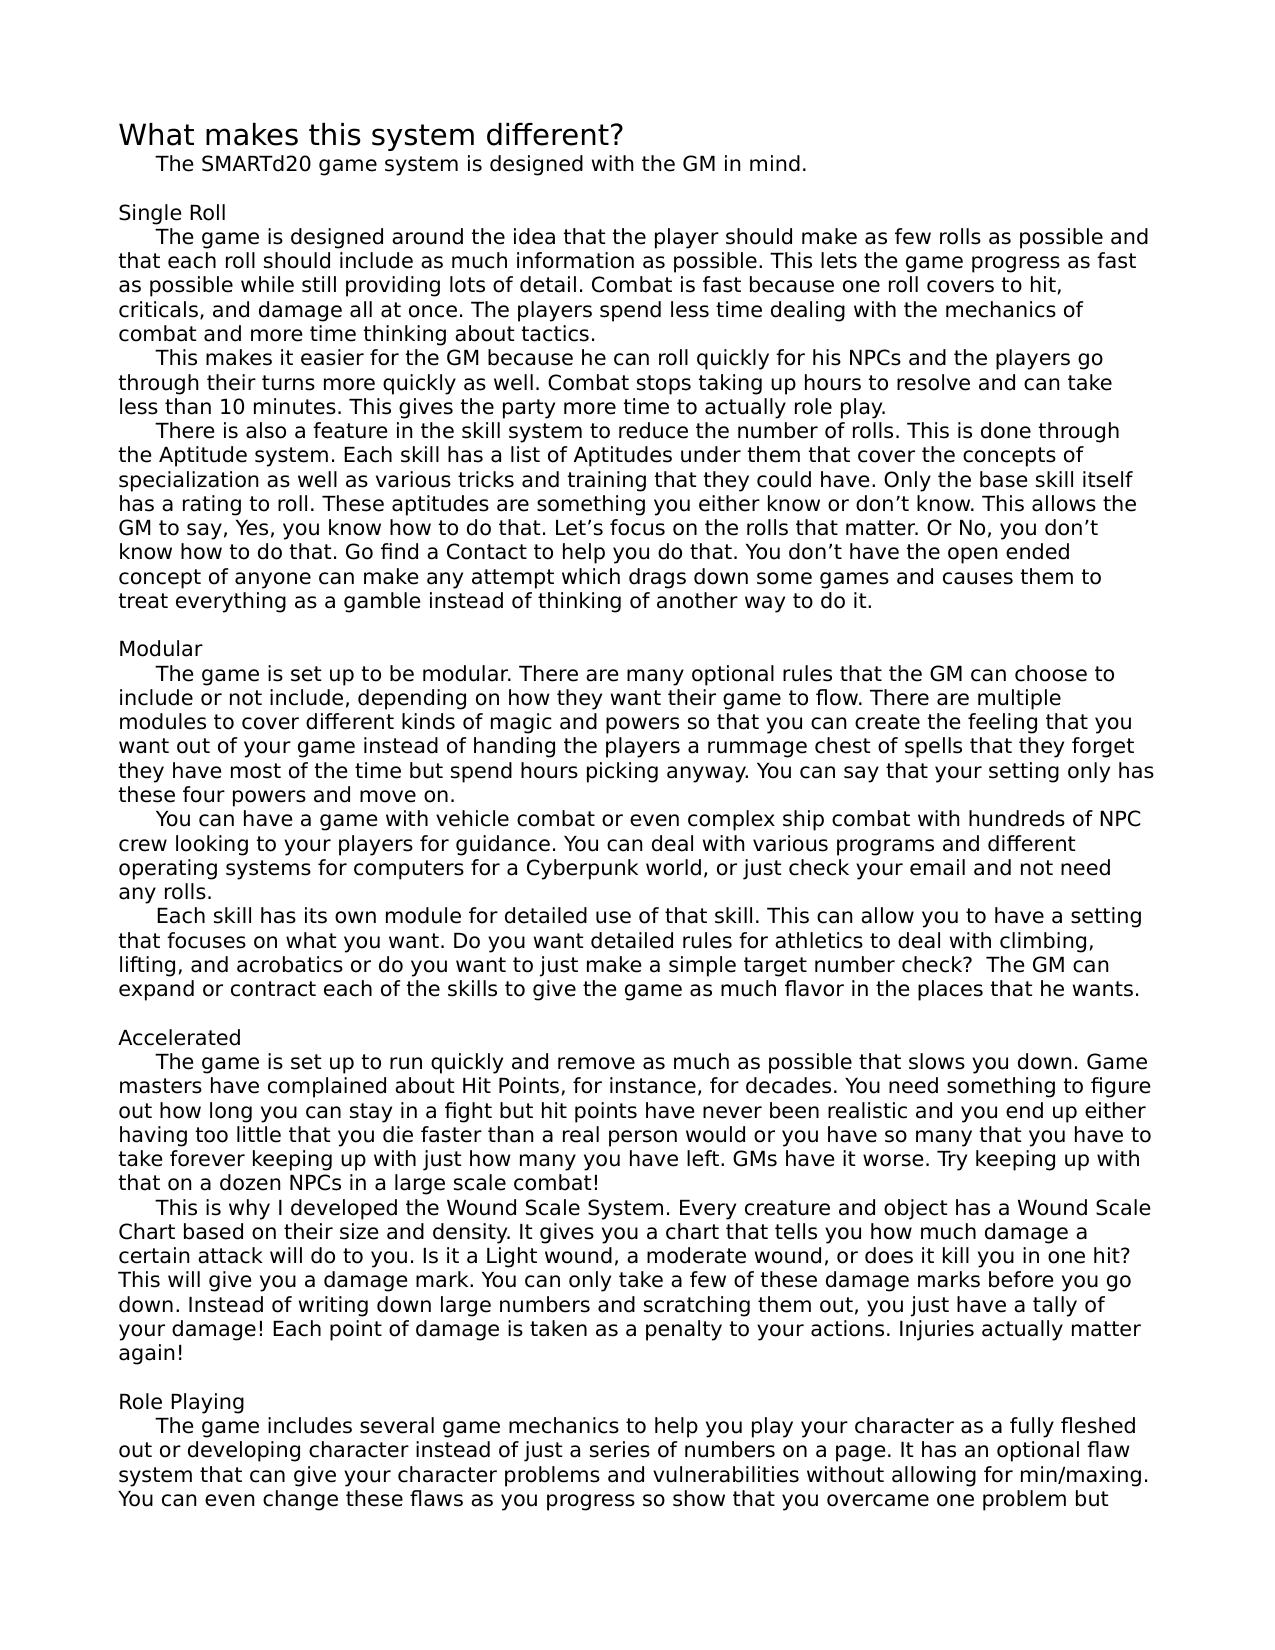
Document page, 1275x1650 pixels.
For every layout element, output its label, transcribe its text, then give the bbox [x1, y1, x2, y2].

text Each skill has its own module for detailed use of that skill. This can allow you to have a setting that focuses on what you want. Do you want detailed rules for athletics to deal with climbing, lifting, and acrobatics or do you want to just make a simple target number check? The GM can expand or contract each of the skills to give the game as much flavor in the places that he wants. [118, 904, 1157, 1002]
text The game includes several game mechanics to help you play your character as a fully fleshed out or developing character instead of just a series of numbers on a page. It has an optional flaw system that can give your character problems and vulnerabilities without allowing for min/maxing. You can even change these flaws as you progress so show that you overcame one problem but [118, 1414, 1157, 1511]
text The SMARTd20 game system is designed with the GM in mind. [118, 152, 1157, 176]
text You can have a game with vehicle combat or even complex ship combat with hundreds of NPC crew looking to your players for guidance. You can deal with various programs and different operating systems for computers for a Cyberpunk world, or just check your email and not need any rolls. [118, 807, 1157, 904]
text This makes it easier for the GM because he can roll quickly for his NPCs and the players go through their turns more quickly as well. Combat stops taking up hours to resolve and can take less than 10 minutes. This gives the party more time to actually role play. [118, 346, 1157, 419]
text The game is designed around the idea that the player should make as few rolls as possible and that each roll should include as much information as possible. This lets the game progress as fast as possible while still providing lots of detail. Combat is fast because one roll covers to hit, criticals, and damage all at once. The players spend less time dealing with the mechanics of combat and more time thinking about tactics. [118, 225, 1157, 346]
text The game is set up to run quickly and remove as much as possible that slows you down. Game masters have complained about Hit Points, for instance, for decades. You need something to figure out how long you can stay in a fight but hit points have never been realistic and you end up either having too little that you die faster than a real person would or you have so many that you have to take forever keeping up with just how many you have left. GMs have it worse. Try keeping up with that on a dozen NPCs in a large scale combat! [118, 1050, 1157, 1196]
text What makes this system different? [118, 118, 1157, 152]
text Single Roll [118, 201, 1157, 225]
text The game is set up to be modular. There are many optional rules that the GM can choose to include or not include, depending on how they want their game to flow. There are multiple modules to cover different kinds of magic and powers so that you can create the feeling that you want out of your game instead of handing the players a rummage chest of spells that they forget they have most of the time but spend hours picking anyway. You can say that your setting only has these four powers and move on. [118, 662, 1157, 807]
text Accelerated [118, 1026, 1157, 1050]
text There is also a feature in the skill system to reduce the number of rolls. This is done through the Aptitude system. Each skill has a list of Aptitudes under them that cover the concepts of specialization as well as various tricks and training that they could have. Only the base skill itself has a rating to roll. These aptitudes are something you either know or don’t know. This allows the GM to say, Yes, you know how to do that. Let’s focus on the rolls that matter. Or No, you don’t know how to do that. Go find a Contact to help you do that. You don’t have the open ended concept of anyone can make any attempt which drags down some games and causes them to treat everything as a gamble instead of thinking of another way to do it. [118, 419, 1157, 613]
text Modular [118, 637, 1157, 662]
text This is why I developed the Wound Scale System. Every creature and object has a Wound Scale Chart based on their size and density. It gives you a chart that tells you how much damage a certain attack will do to you. Is it a Light wound, a moderate wound, or does it kill you in one hit? This will give you a damage mark. You can only take a few of these damage marks before you go down. Instead of writing down large numbers and scratching them out, you just have a tally of your damage! Each point of damage is taken as a penalty to your actions. Injuries actually matter again! Role Playing [118, 1196, 1157, 1414]
